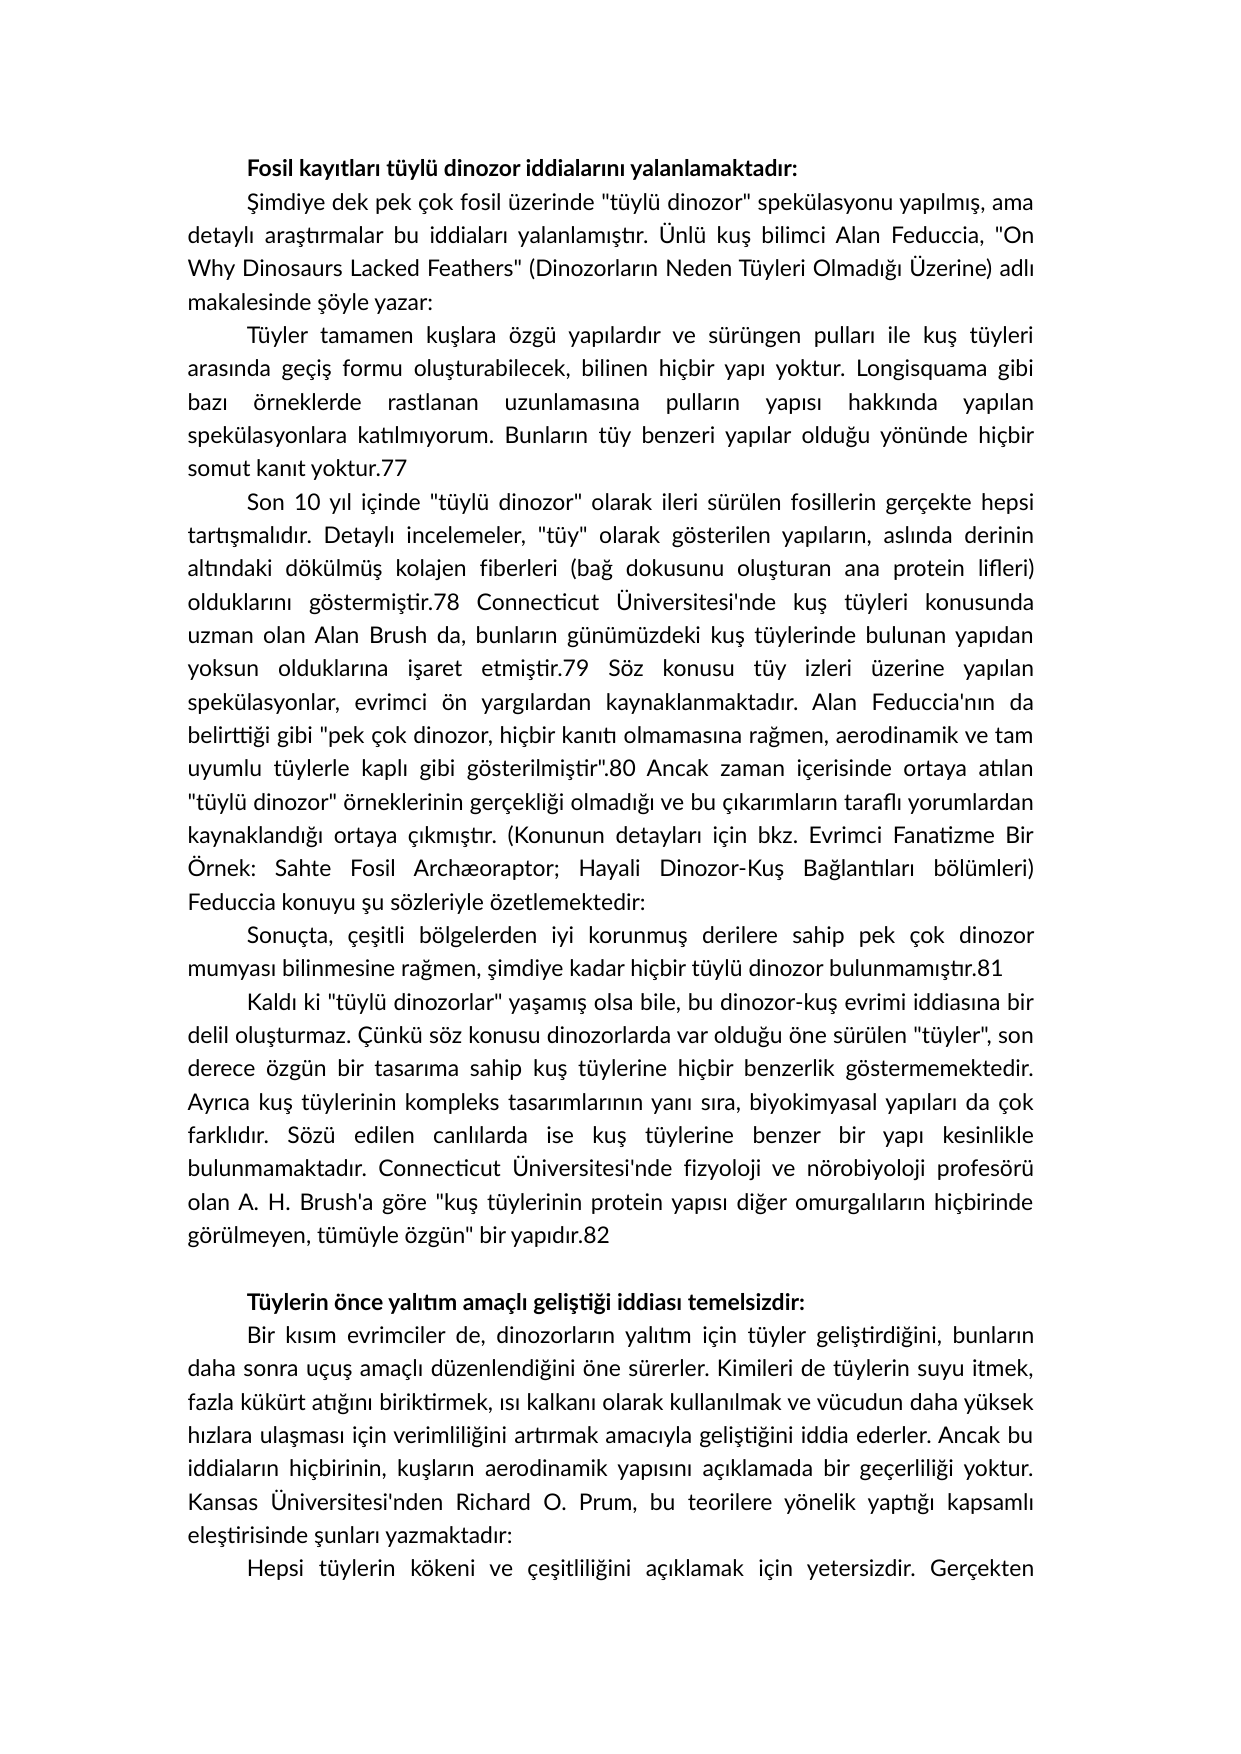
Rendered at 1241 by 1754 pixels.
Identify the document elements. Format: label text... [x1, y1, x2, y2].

text Hepsi tüylerin kökeni ve çeşitliliğini açıklamak için yetersizdir. Gerçekten [187, 1550, 1035, 1583]
text Şimdiye dek pek çok fosil üzerinde "tüylü dinozor" spekülasyonu yapılmış, ama detaylı araştırmalar bu iddiaları yalanlamıştır. Ünlü kuş bilimci Alan Feduccia, "On Why Dinosaurs Lacked Feathers" (Dinozorların Neden Tüyleri Olmadığı Üzerine) adlı makalesinde şöyle yazar: [187, 183, 1035, 317]
text Sonuçta, çeşitli bölgelerden iyi korunmuş derilere sahip pek çok dinozor mumyası bilinmesine rağmen, şimdiye kadar hiçbir tüylü dinozor bulunmamıştır.81 [187, 917, 1035, 983]
text Tüyler tamamen kuşlara özgü yapılardır ve sürüngen pulları ile kuş tüyleri arasında geçiş formu oluşturabilecek, bilinen hiçbir yapı yoktur. Longisquama gibi bazı örneklerde rastlanan uzunlamasına pulların yapısı hakkında yapılan spekülasyonlara katılmıyorum. Bunların tüy benzeri yapılar olduğu yönünde hiçbir somut kanıt yoktur.77 [187, 317, 1035, 483]
text Bir kısım evrimciler de, dinozorların yalıtım için tüyler geliştirdiğini, bunların daha sonra uçuş amaçlı düzenlendiğini öne sürerler. Kimileri de tüylerin suyu itmek, fazla kükürt atığını biriktirmek, ısı kalkanı olarak kullanılmak ve vücudun daha yüksek hızlara ulaşması için verimliliğini artırmak amacıyla geliştiğini iddia ederler. Ancak bu iddiaların hiçbirinin, kuşların aerodinamik yapısını açıklamada bir geçerliliği yoktur. Kansas Üniversitesi'nden Richard O. Prum, bu teorilere yönelik yaptığı kapsamlı eleştirisinde şunları yazmaktadır: [187, 1317, 1035, 1550]
text Fosil kayıtları tüylü dinozor iddialarını yalanlamaktadır: [187, 150, 1035, 183]
text Kaldı ki "tüylü dinozorlar" yaşamış olsa bile, bu dinozor-kuş evrimi iddiasına bir delil oluşturmaz. Çünkü söz konusu dinozorlarda var olduğu öne sürülen "tüyler", son derece özgün bir tasarıma sahip kuş tüylerine hiçbir benzerlik göstermemektedir. Ayrıca kuş tüylerinin kompleks tasarımlarının yanı sıra, biyokimyasal yapıları da çok farklıdır. Sözü edilen canlılarda ise kuş tüylerine benzer bir yapı kesinlikle bulunmamaktadır. Connecticut Üniversitesi'nde fizyoloji ve nörobiyoloji profesörü olan A. H. Brush'a göre "kuş tüylerinin protein yapısı diğer omurgalıların hiçbirinde görülmeyen, tümüyle özgün" bir yapıdır.82 [187, 983, 1035, 1250]
text Tüylerin önce yalıtım amaçlı geliştiği iddiası temelsizdir: [187, 1283, 1035, 1317]
text Son 10 yıl içinde "tüylü dinozor" olarak ileri sürülen fosillerin gerçekte hepsi tartışmalıdır. Detaylı incelemeler, "tüy" olarak gösterilen yapıların, aslında derinin altındaki dökülmüş kolajen fiberleri (bağ dokusunu oluşturan ana protein lifleri) olduklarını göstermiştir.78 Connecticut Üniversitesi'nde kuş tüyleri konusunda uzman olan Alan Brush da, bunların günümüzdeki kuş tüylerinde bulunan yapıdan yoksun olduklarına işaret etmiştir.79 Söz konusu tüy izleri üzerine yapılan spekülasyonlar, evrimci ön yargılardan kaynaklanmaktadır. Alan Feduccia'nın da belirttiği gibi "pek çok dinozor, hiçbir kanıtı olmamasına rağmen, aerodinamik ve tam uyumlu tüylerle kaplı gibi gösterilmiştir".80 Ancak zaman içerisinde ortaya atılan "tüylü dinozor" örneklerinin gerçekliği olmadığı ve bu çıkarımların taraflı yorumlardan kaynaklandığı ortaya çıkmıştır. (Konunun detayları için bkz. Evrimci Fanatizme Bir Örnek: Sahte Fosil Archæoraptor; Hayali Dinozor-Kuş Bağlantıları bölümleri) Feduccia konuyu şu sözleriyle özetlemektedir: [187, 483, 1035, 917]
